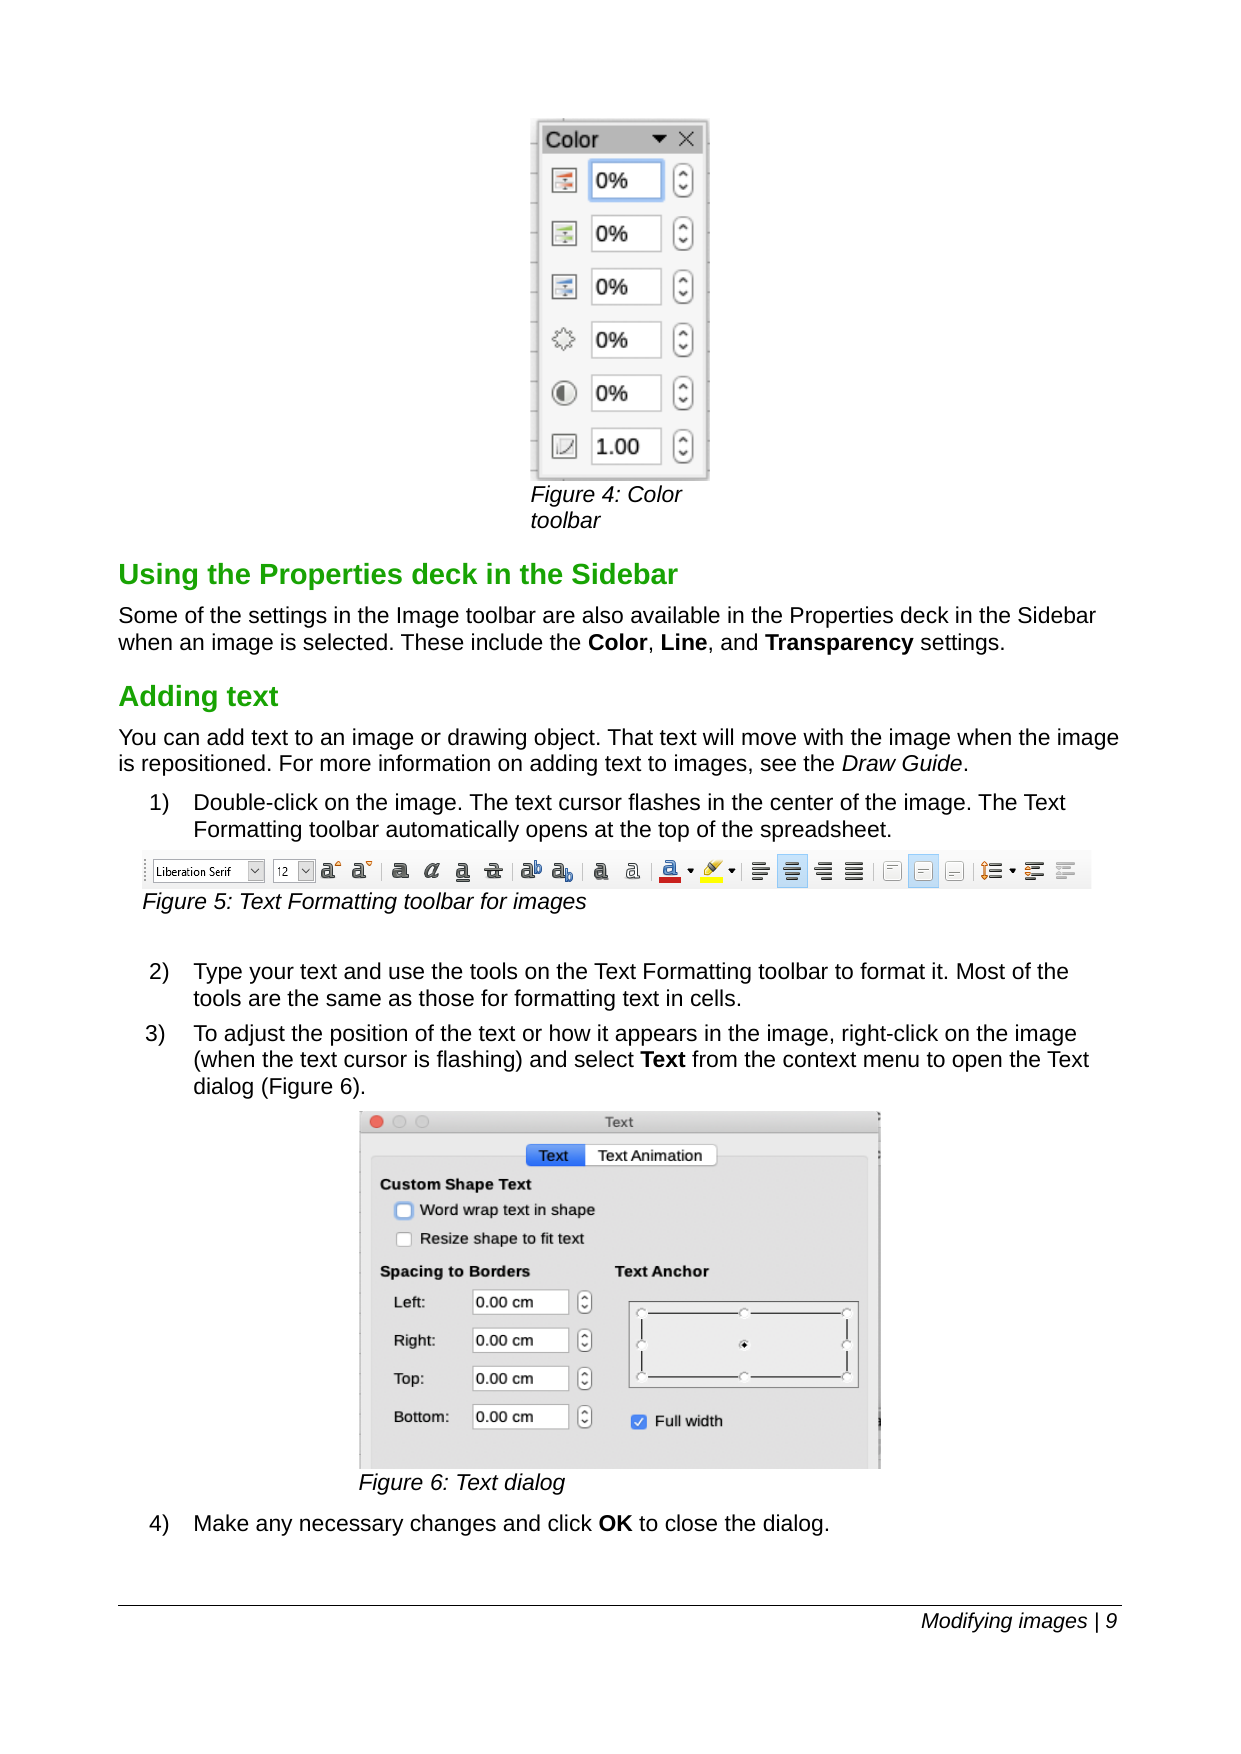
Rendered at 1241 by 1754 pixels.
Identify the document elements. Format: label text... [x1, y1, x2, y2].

text Figure 6: Text dialog [358, 1111, 882, 1495]
list Make any necessary changes and click OK to close the dialog. [169, 1509, 1122, 1536]
text Figure 4: Color toolbar [530, 481, 710, 533]
list Type your text and use the tools on the Text Formatting toolbar to format it. Most of the tools are the same as those for formatting text in cells. [169, 958, 1122, 1011]
picture [359, 1111, 881, 1469]
text You can add text to an image or drawing object. That text will move with the image when the image is repositioned. For more information on adding text to images, see the Draw Guide. [118, 724, 1122, 777]
picture [530, 118, 710, 481]
text Figure 5: Text Formatting toolbar for images [142, 851, 1098, 914]
text Some of the settings in the Image toolbar are also available in the Properties deck in the Sidebar when an image is selected. These include the Color, Line, and Transparency settings. [118, 602, 1122, 655]
subtitle Adding text [118, 679, 1122, 712]
list Double-click on the image. The text cursor flashes in the center of the image. The Text Formatting toolbar automatically opens at the top of the spreadsheet. [169, 789, 1122, 842]
picture [142, 850, 1092, 889]
subtitle Using the Properties deck in the Sidebar [118, 557, 1122, 591]
list To adjust the position of the text or how it appears in the image, right-click on the image (when the text cursor is flashing) and select Text from the context menu to open the Text dialog (Figure 6). [165, 1020, 1122, 1099]
